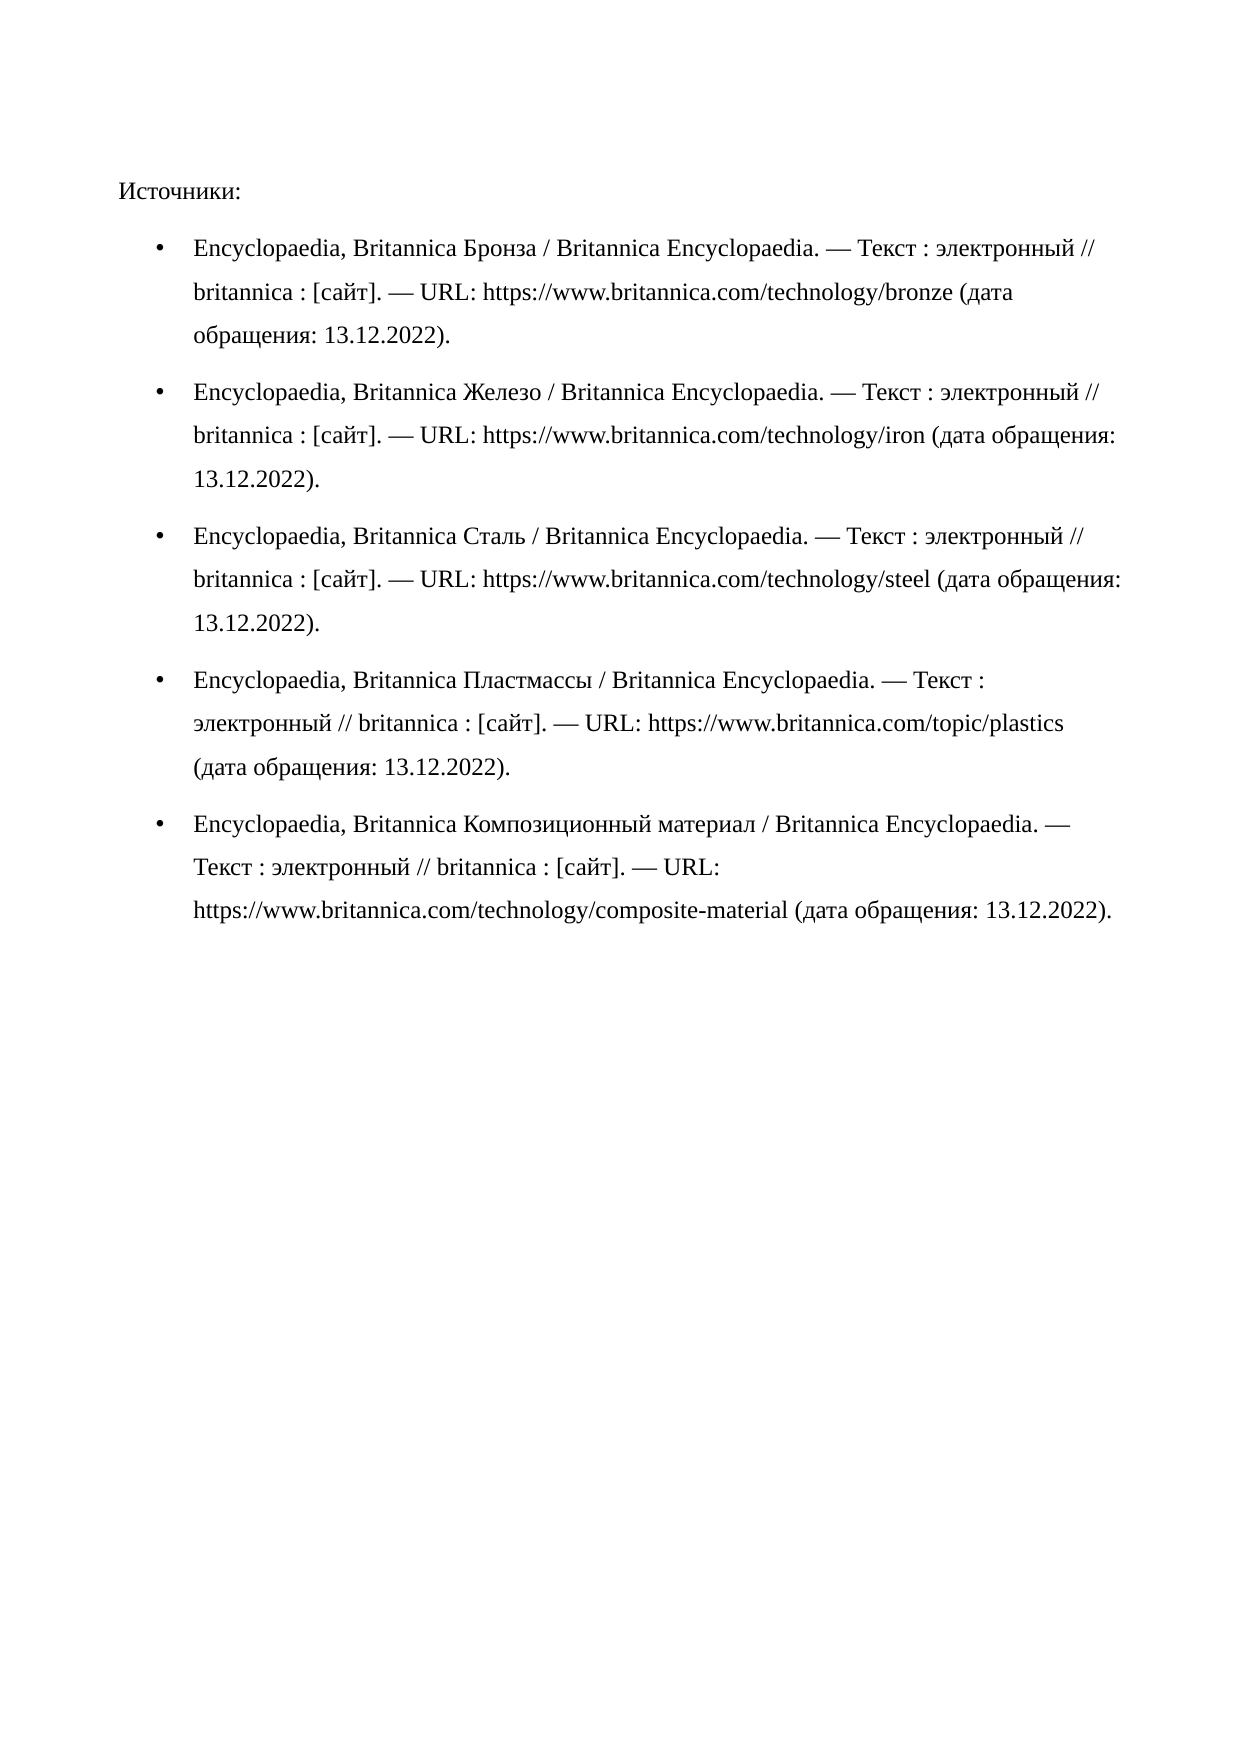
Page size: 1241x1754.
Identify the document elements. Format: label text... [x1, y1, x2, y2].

list Encyclopaedia, Britannica Бронза / Britannica Encyclopaedia. — Текст : электронный // britannica : [сайт]. — URL: https://www.britannica.com/technology/bronze (дата обращения: 13.12.2022). [156, 233, 1122, 348]
text Источники: [118, 176, 1122, 204]
list Encyclopaedia, Britannica Сталь / Britannica Encyclopaedia. — Текст : электронный // britannica : [сайт]. — URL: https://www.britannica.com/technology/steel (дата обращения: 13.12.2022). [156, 521, 1122, 636]
list Encyclopaedia, Britannica Железо / Britannica Encyclopaedia. — Текст : электронный // britannica : [сайт]. — URL: https://www.britannica.com/technology/iron (дата обращения: 13.12.2022). [156, 377, 1122, 492]
list Encyclopaedia, Britannica Пластмассы / Britannica Encyclopaedia. — Текст : электронный // britannica : [сайт]. — URL: https://www.britannica.com/topic/plastics (дата обращения: 13.12.2022). [156, 665, 1122, 780]
list Encyclopaedia, Britannica Композиционный материал / Britannica Encyclopaedia. — Текст : электронный // britannica : [сайт]. — URL: https://www.britannica.com/technology/composite-material (дата обращения: 13.12.2022). [156, 809, 1122, 924]
